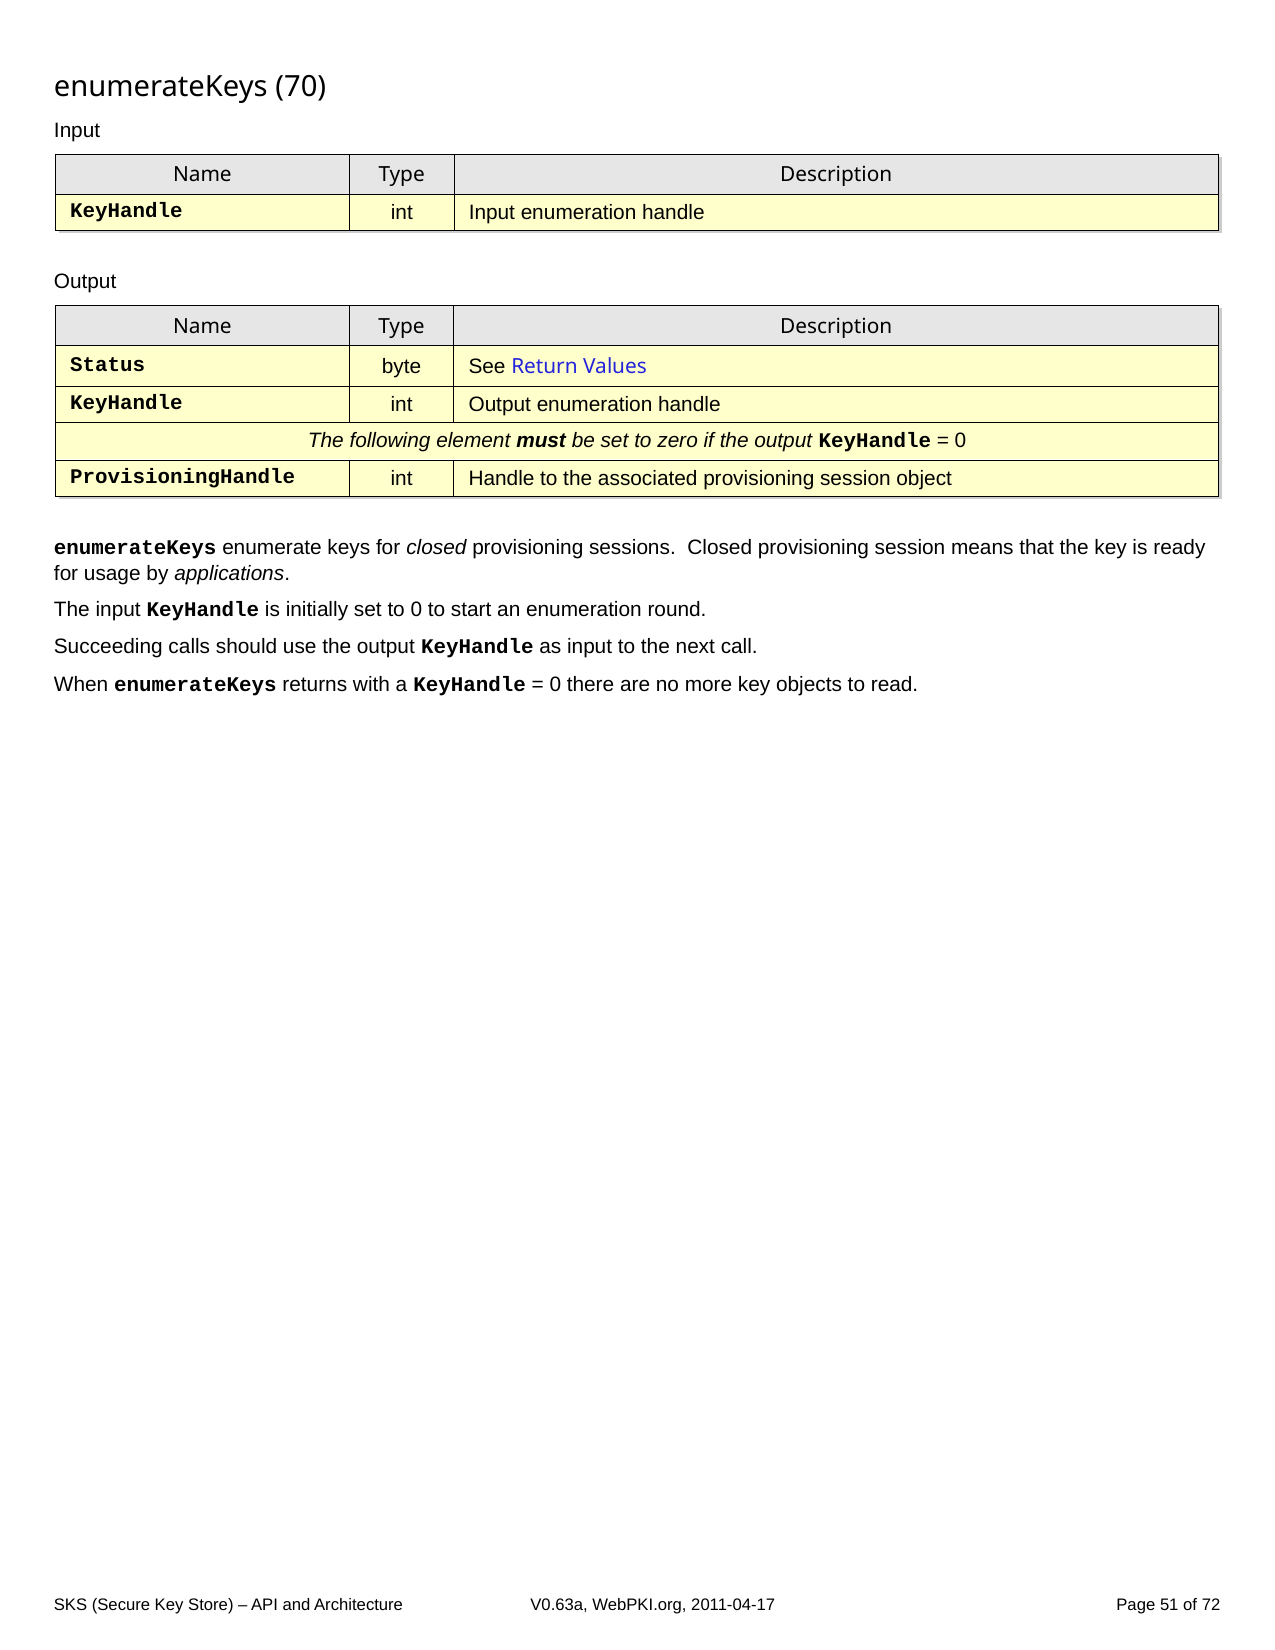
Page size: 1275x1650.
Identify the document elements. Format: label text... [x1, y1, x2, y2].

table_header Type [350, 155, 454, 194]
text When enumerateKeys returns with a KeyHandle = 0 there are no more key objects to read. [54, 672, 1221, 697]
table_header Description [455, 155, 1218, 194]
text Input [54, 118, 1221, 142]
table_header Description [454, 306, 1218, 345]
table_header Type [350, 306, 453, 345]
table_cell KeyHandle [56, 195, 349, 230]
text The input KeyHandle is initially set to 0 to start an enumeration round. [54, 596, 1221, 622]
table_cell int [350, 461, 453, 496]
subtitle enumerateKeys (70) [54, 66, 1221, 105]
text Output [54, 269, 1221, 293]
table_cell int [350, 387, 453, 422]
text enumerateKeys enumerate keys for closed provisioning sessions. Closed provisioning session means that the key is ready for usage by applications. [54, 535, 1221, 585]
table_cell KeyHandle [56, 387, 349, 422]
table_cell Handle to the associated provisioning session object [454, 461, 1218, 496]
table_cell See Return Values [454, 346, 1218, 386]
table_cell The following element must be set to zero if the output KeyHandle = 0 [56, 423, 1218, 459]
table_cell Input enumeration handle [455, 195, 1218, 230]
table_cell ProvisioningHandle [56, 461, 349, 496]
table_cell byte [350, 346, 453, 386]
table_cell int [350, 195, 454, 230]
table_header Name [56, 306, 349, 345]
table_header Name [56, 155, 349, 194]
text Succeeding calls should use the output KeyHandle as input to the next call. [54, 634, 1221, 660]
table_cell Status [56, 346, 349, 386]
table_cell Output enumeration handle [454, 387, 1218, 422]
